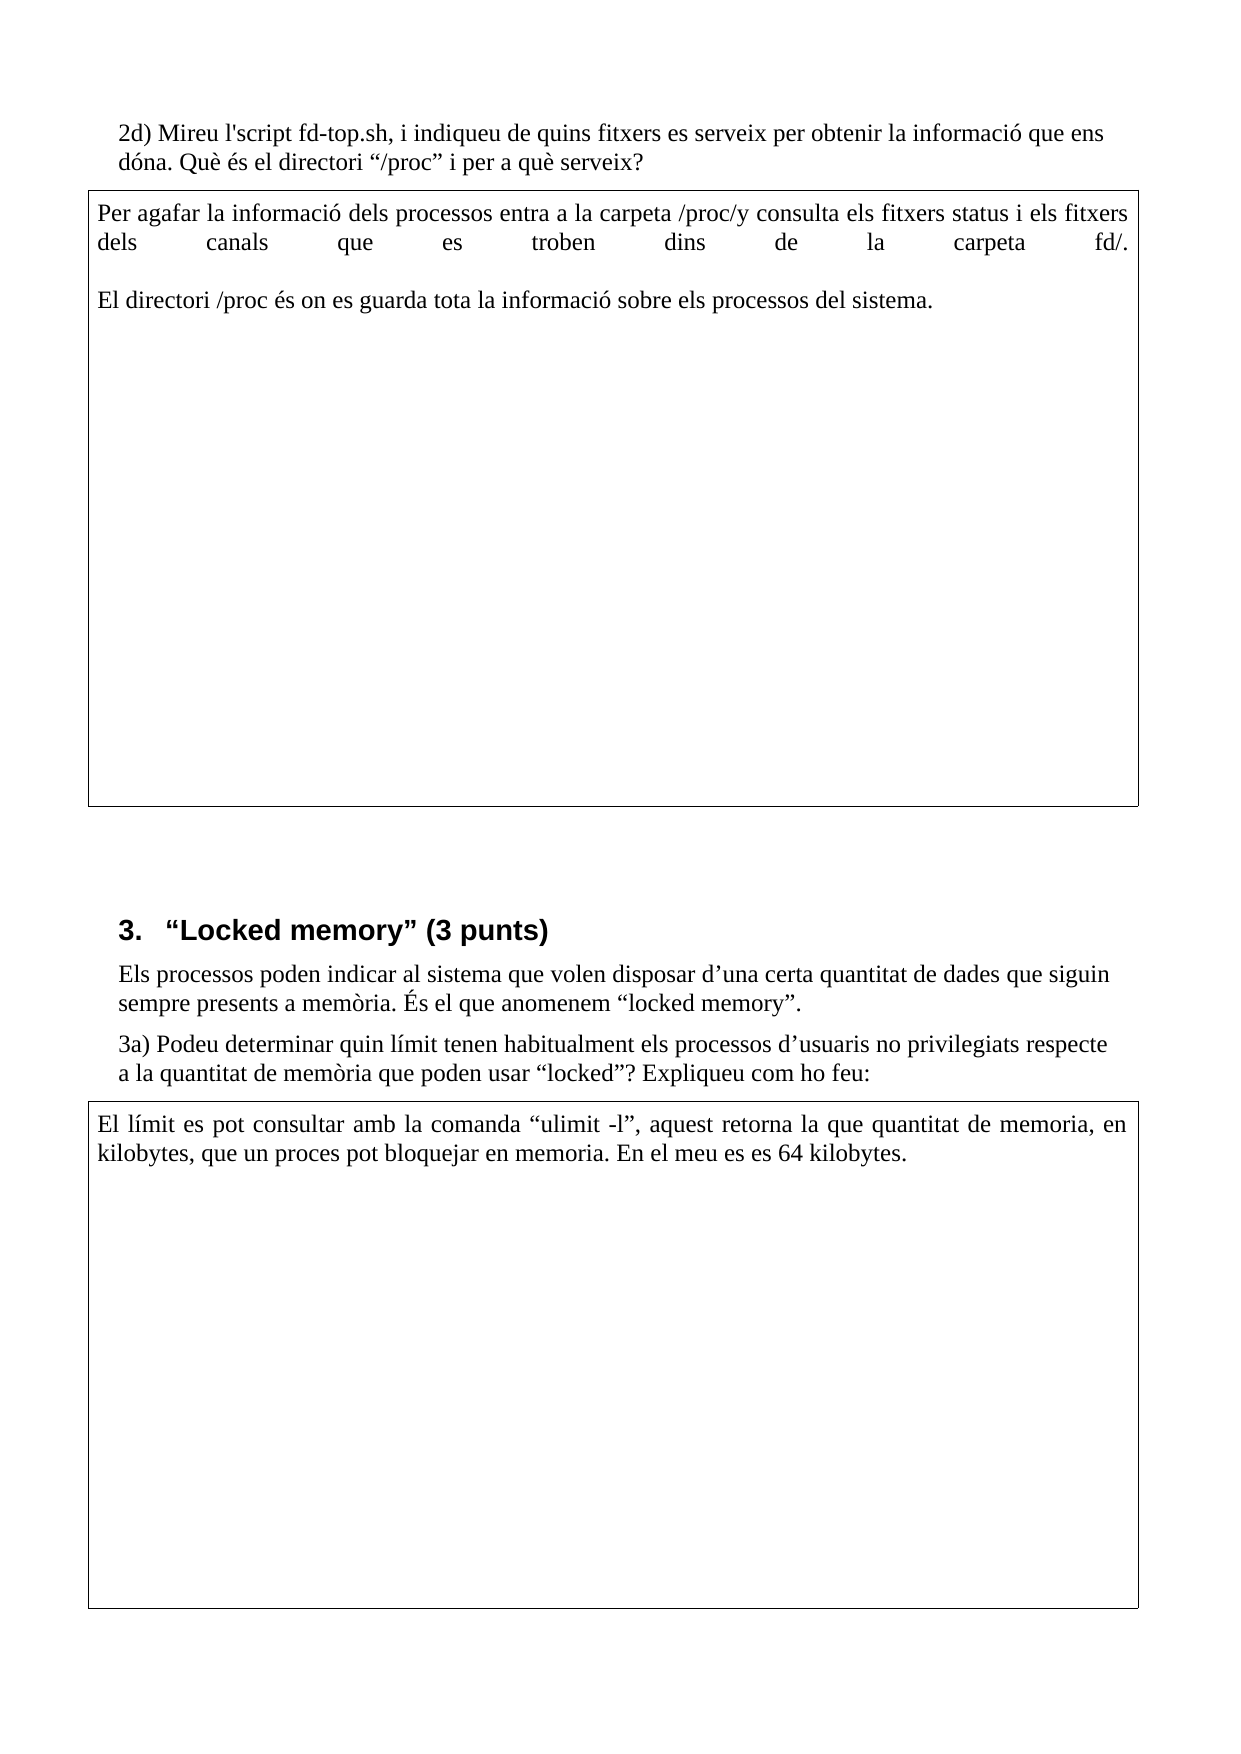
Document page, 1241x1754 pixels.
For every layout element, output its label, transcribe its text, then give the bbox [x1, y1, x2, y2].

subtitle “Locked memory” (3 punts) [118, 913, 1122, 947]
text Els processos poden indicar al sistema que volen disposar d’una certa quantitat de dades que siguin sempre presents a memòria. És el que anomenem “locked memory”. [118, 959, 1122, 1017]
text El límit es pot consultar amb la comanda “ulimit -l”, aquest retorna la que quantitat de memoria, en kilobytes, que un proces pot bloquejar en memoria. En el meu es es 64 kilobytes. [97, 1109, 1129, 1167]
text 2d) Mireu l'script fd-top.sh, i indiqueu de quins fitxers es serveix per obtenir la informació que ens dóna. Què és el directori “/proc” i per a què serveix? [118, 118, 1122, 176]
text Per agafar la informació dels processos entra a la carpeta /proc/y consulta els fitxers status i els fitxers dels canals que es troben dins de la carpeta fd/. El directori /proc és on es guarda tota la informació sobre els processos del sistema. [97, 198, 1129, 313]
text 3a) Podeu determinar quin límit tenen habitualment els processos d’usuaris no privilegiats respecte a la quantitat de memòria que poden usar “locked”? Expliqueu com ho feu: [118, 1029, 1122, 1087]
